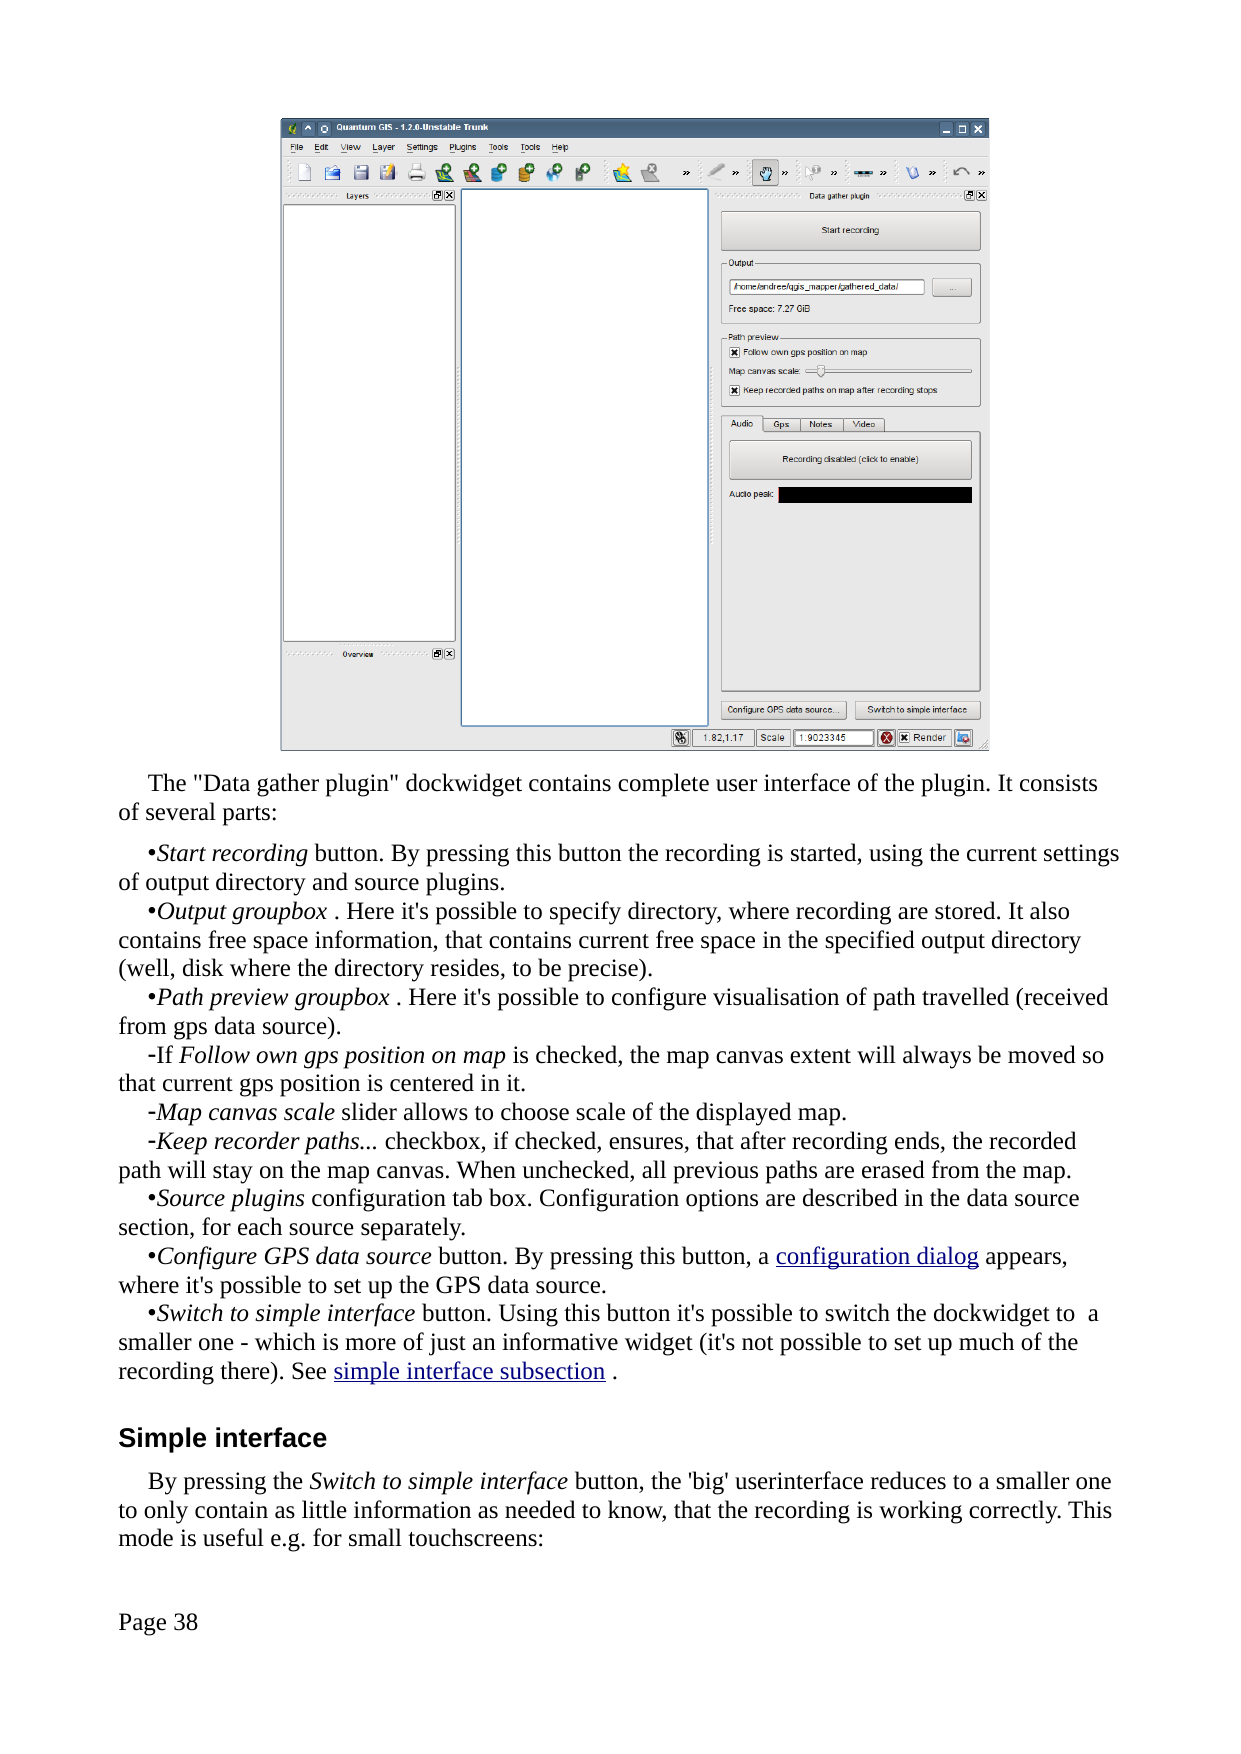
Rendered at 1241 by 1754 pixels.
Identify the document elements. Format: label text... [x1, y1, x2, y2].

list Switch to simple interface button. Using this button it's possible to switch the dockwidget to a smaller one - which is more of just an informative widget (it's not possible to set up much of the recording there). See simple interface subsection . [118, 1298, 1122, 1385]
list Source plugins configuration tab box. Configuration options are described in the data source section, for each source separately. [118, 1183, 1122, 1241]
list Map canvas scale slider allows to choose scale of the displayed map. [118, 1097, 1122, 1126]
text The "Data gather plugin" dockwidget contains complete user interface of the plugin. It consists of several parts: [118, 768, 1122, 826]
picture [280, 118, 990, 751]
list If Follow own gps position on map is checked, the map canvas extent will always be moved so that current gps position is centered in it. [118, 1040, 1122, 1097]
list Path preview groupbox . Here it's possible to configure visualisation of path travelled (received from gps data source). [118, 982, 1122, 1040]
list Keep recorder paths... checkbox, if checked, ensures, that after recording ends, the recorded path will stay on the map canvas. When unchecked, all previous paths are erased from the map. [118, 1126, 1122, 1183]
list Output groupbox . Here it's possible to specify directory, where recording are stored. It also contains free space information, that contains current free space in the specified output directory (well, disk where the directory resides, to be precise). [118, 896, 1122, 982]
text By pressing the Switch to simple interface button, the 'big' userinterface reduces to a smaller one to only contain as little information as needed to know, that the recording is working correctly. This mode is useful e.g. for small touchscreens: [118, 1466, 1122, 1552]
subtitle Simple interface [118, 1422, 1122, 1453]
list Configure GPS data source button. By pressing this button, a configuration dialog appears, where it's possible to set up the GPS data source. [118, 1241, 1122, 1298]
list Start recording button. By pressing this button the recording is started, using the current settings of output directory and source plugins. [118, 838, 1122, 896]
